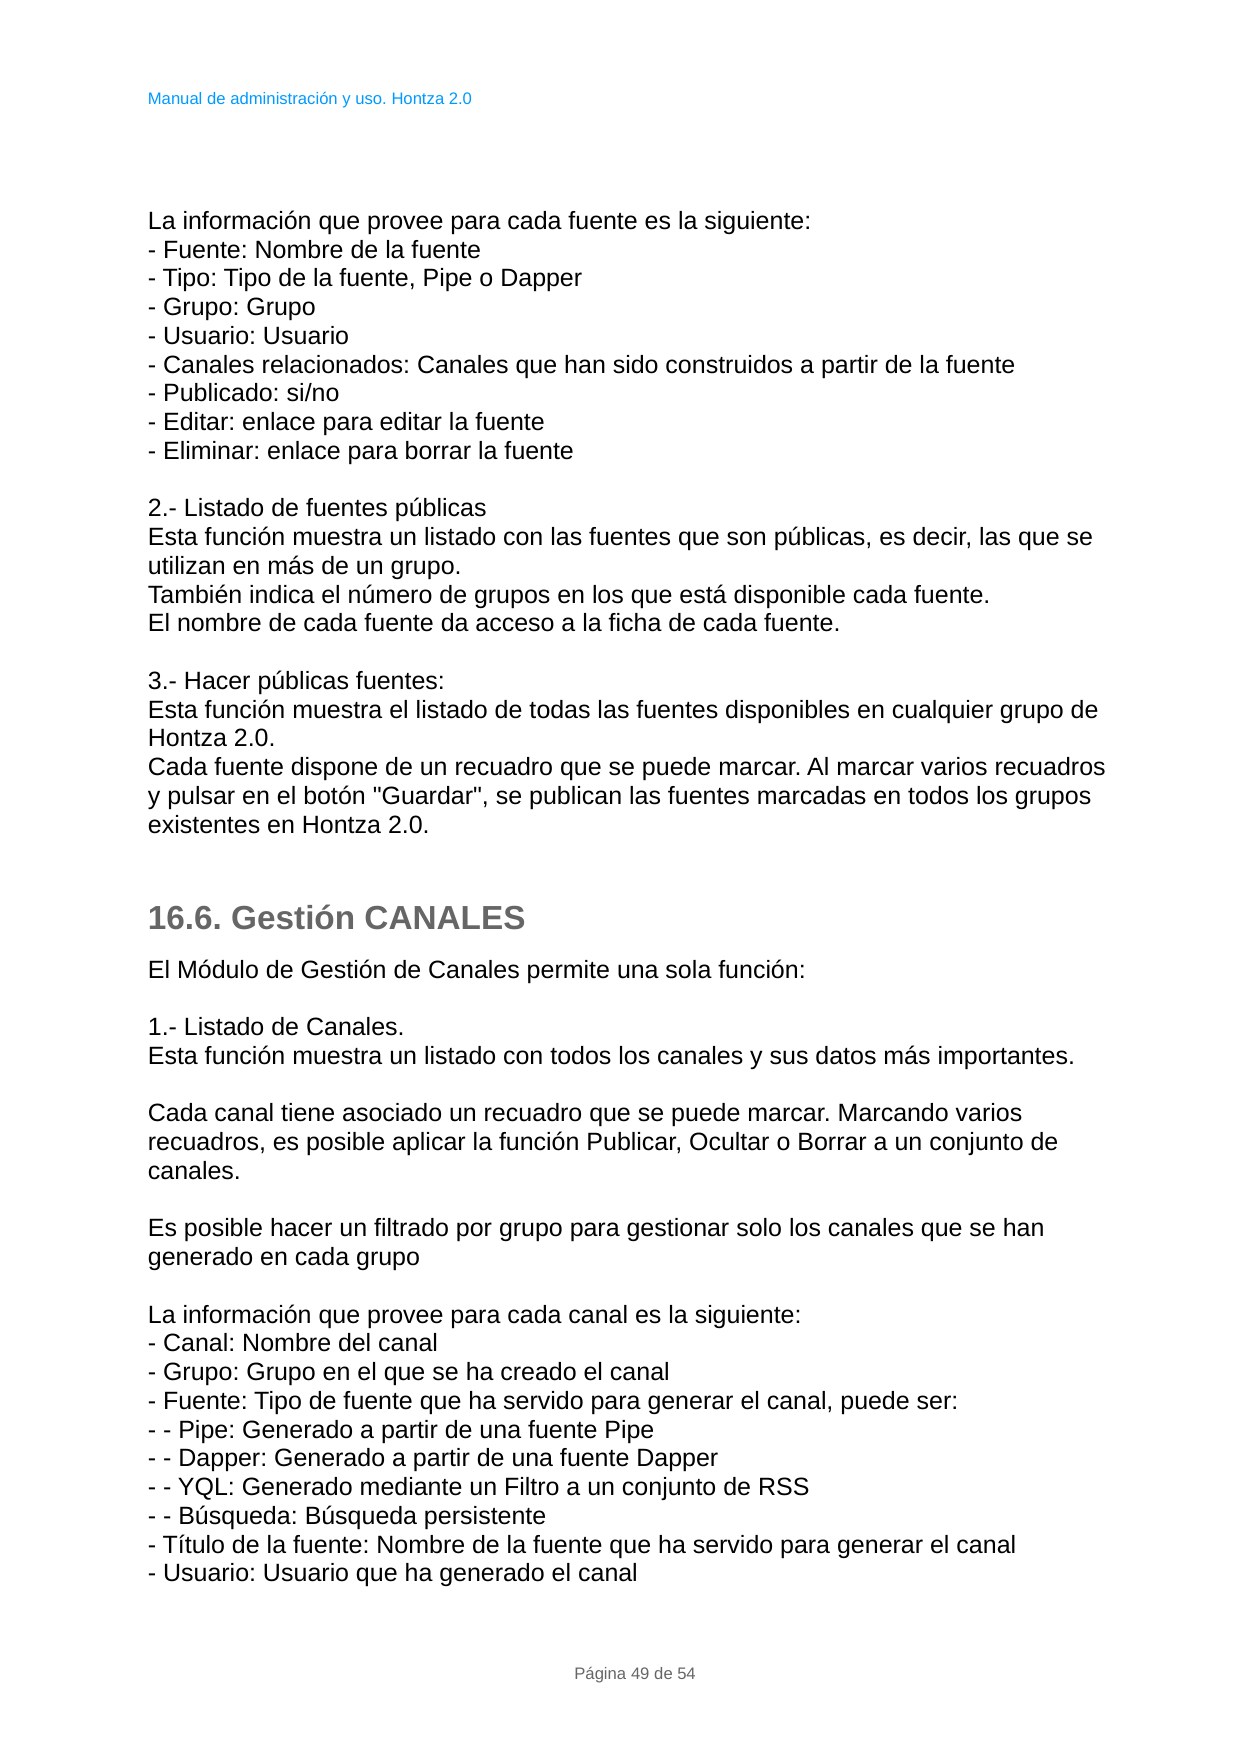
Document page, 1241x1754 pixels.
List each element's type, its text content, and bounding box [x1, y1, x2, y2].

text El nombre de cada fuente da acceso a la ficha de cada fuente. [148, 608, 1122, 637]
text - Eliminar: enlace para borrar la fuente [148, 436, 1122, 464]
text 3.- Hacer públicas fuentes: [148, 666, 1122, 694]
text El Módulo de Gestión de Canales permite una sola función: [148, 954, 1122, 983]
text - Canal: Nombre del canal [148, 1328, 1122, 1357]
text - - Búsqueda: Búsqueda persistente [148, 1501, 1122, 1529]
text - Publicado: si/no [148, 378, 1122, 407]
text - Editar: enlace para editar la fuente [148, 407, 1122, 436]
text - - Dapper: Generado a partir de una fuente Dapper [148, 1443, 1122, 1472]
text Esta función muestra un listado con todos los canales y sus datos más importantes. [148, 1041, 1122, 1069]
text Esta función muestra el listado de todas las fuentes disponibles en cualquier grupo de Hontza 2.0. [148, 694, 1122, 752]
text - Usuario: Usuario que ha generado el canal [148, 1558, 1122, 1587]
text Cada fuente dispone de un recuadro que se puede marcar. Al marcar varios recuadros y pulsar en el botón "Guardar", se publican las fuentes marcadas en todos los grupos existentes en Hontza 2.0. [148, 752, 1122, 838]
text - Grupo: Grupo en el que se ha creado el canal [148, 1357, 1122, 1386]
text 1.- Listado de Canales. [148, 1012, 1122, 1041]
subtitle 16.6. Gestión CANALES [148, 898, 1122, 936]
text - Fuente: Nombre de la fuente [148, 234, 1122, 263]
text También indica el número de grupos en los que está disponible cada fuente. [148, 579, 1122, 608]
text - Usuario: Usuario [148, 321, 1122, 349]
text - - YQL: Generado mediante un Filtro a un conjunto de RSS [148, 1472, 1122, 1501]
text Esta función muestra un listado con las fuentes que son públicas, es decir, las que se utilizan en más de un grupo. [148, 522, 1122, 579]
text - - Pipe: Generado a partir de una fuente Pipe [148, 1414, 1122, 1443]
text - Canales relacionados: Canales que han sido construidos a partir de la fuente [148, 349, 1122, 378]
text La información que provee para cada fuente es la siguiente: [148, 206, 1122, 234]
text - Grupo: Grupo [148, 292, 1122, 321]
text Es posible hacer un filtrado por grupo para gestionar solo los canales que se han generado en cada grupo [148, 1213, 1122, 1271]
text - Fuente: Tipo de fuente que ha servido para generar el canal, puede ser: [148, 1386, 1122, 1414]
text - Título de la fuente: Nombre de la fuente que ha servido para generar el canal [148, 1529, 1122, 1558]
text - Tipo: Tipo de la fuente, Pipe o Dapper [148, 263, 1122, 292]
text Cada canal tiene asociado un recuadro que se puede marcar. Marcando varios recuadros, es posible aplicar la función Publicar, Ocultar o Borrar a un conjunto de canales. [148, 1098, 1122, 1184]
text La información que provee para cada canal es la siguiente: [148, 1299, 1122, 1328]
text 2.- Listado de fuentes públicas [148, 493, 1122, 522]
